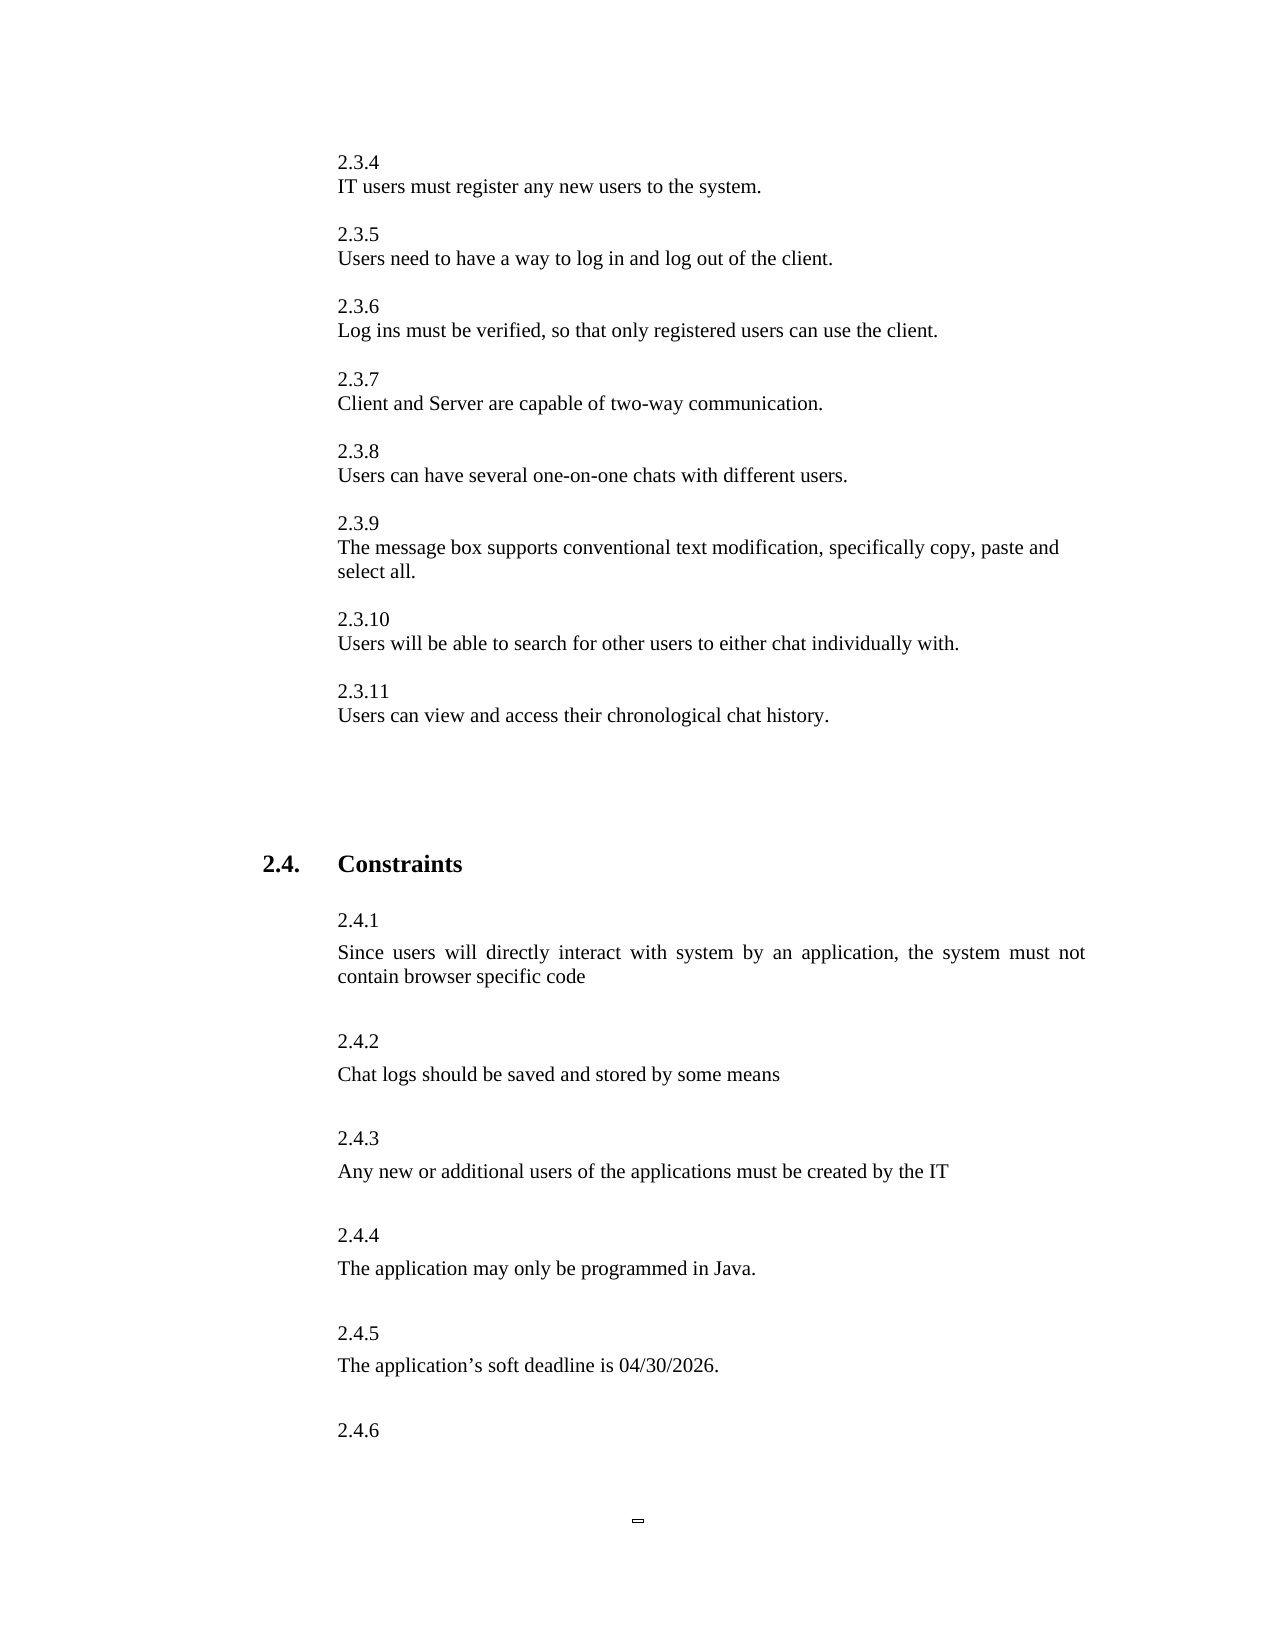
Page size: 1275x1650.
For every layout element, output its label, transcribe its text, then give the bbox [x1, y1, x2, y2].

text 2.4.5 [337, 1321, 1087, 1345]
text Users can have several one-on-one chats with different users. [337, 463, 1087, 487]
text Since users will directly interact with system by an application, the system must not contain browser specific code [337, 940, 1087, 988]
text 2.3.8 [337, 439, 1087, 463]
text 2.3.4 [337, 150, 1087, 174]
text Users can view and access their chronological chat history. [337, 703, 1087, 727]
text Log ins must be verified, so that only registered users can use the client. [187, 318, 1087, 342]
text 2.3.11 [337, 679, 1087, 703]
text Users will be able to search for other users to either chat individually with. [337, 631, 1087, 655]
text 2.4.6 [337, 1418, 1087, 1442]
text Any new or additional users of the applications must be created by the IT [337, 1159, 1087, 1183]
text 2.3.10 [337, 607, 1087, 631]
text The message box supports conventional text modification, specifically copy, paste and select all. [337, 535, 1087, 583]
text 2.4.4 [337, 1223, 1087, 1247]
text Users need to have a way to log in and log out of the client. [187, 246, 1087, 270]
text 2.4.3 [337, 1126, 1087, 1150]
text 2.4.1 [337, 908, 1087, 932]
text Client and Server are capable of two-way communication. [187, 391, 1087, 415]
text The application’s soft deadline is 04/30/2026. [337, 1353, 1087, 1377]
text 2.4.2 [337, 1029, 1087, 1053]
text Chat logs should be saved and stored by some means [337, 1061, 1087, 1086]
text IT users must register any new users to the system. [337, 174, 1087, 198]
subtitle Constraints [262, 849, 1087, 877]
text 2.3.9 [337, 511, 1087, 535]
text 2.3.6 [187, 294, 1087, 318]
text The application may only be programmed in Java. [337, 1256, 1087, 1280]
text 2.3.5 [337, 222, 1087, 246]
text 2.3.7 [187, 367, 1087, 391]
